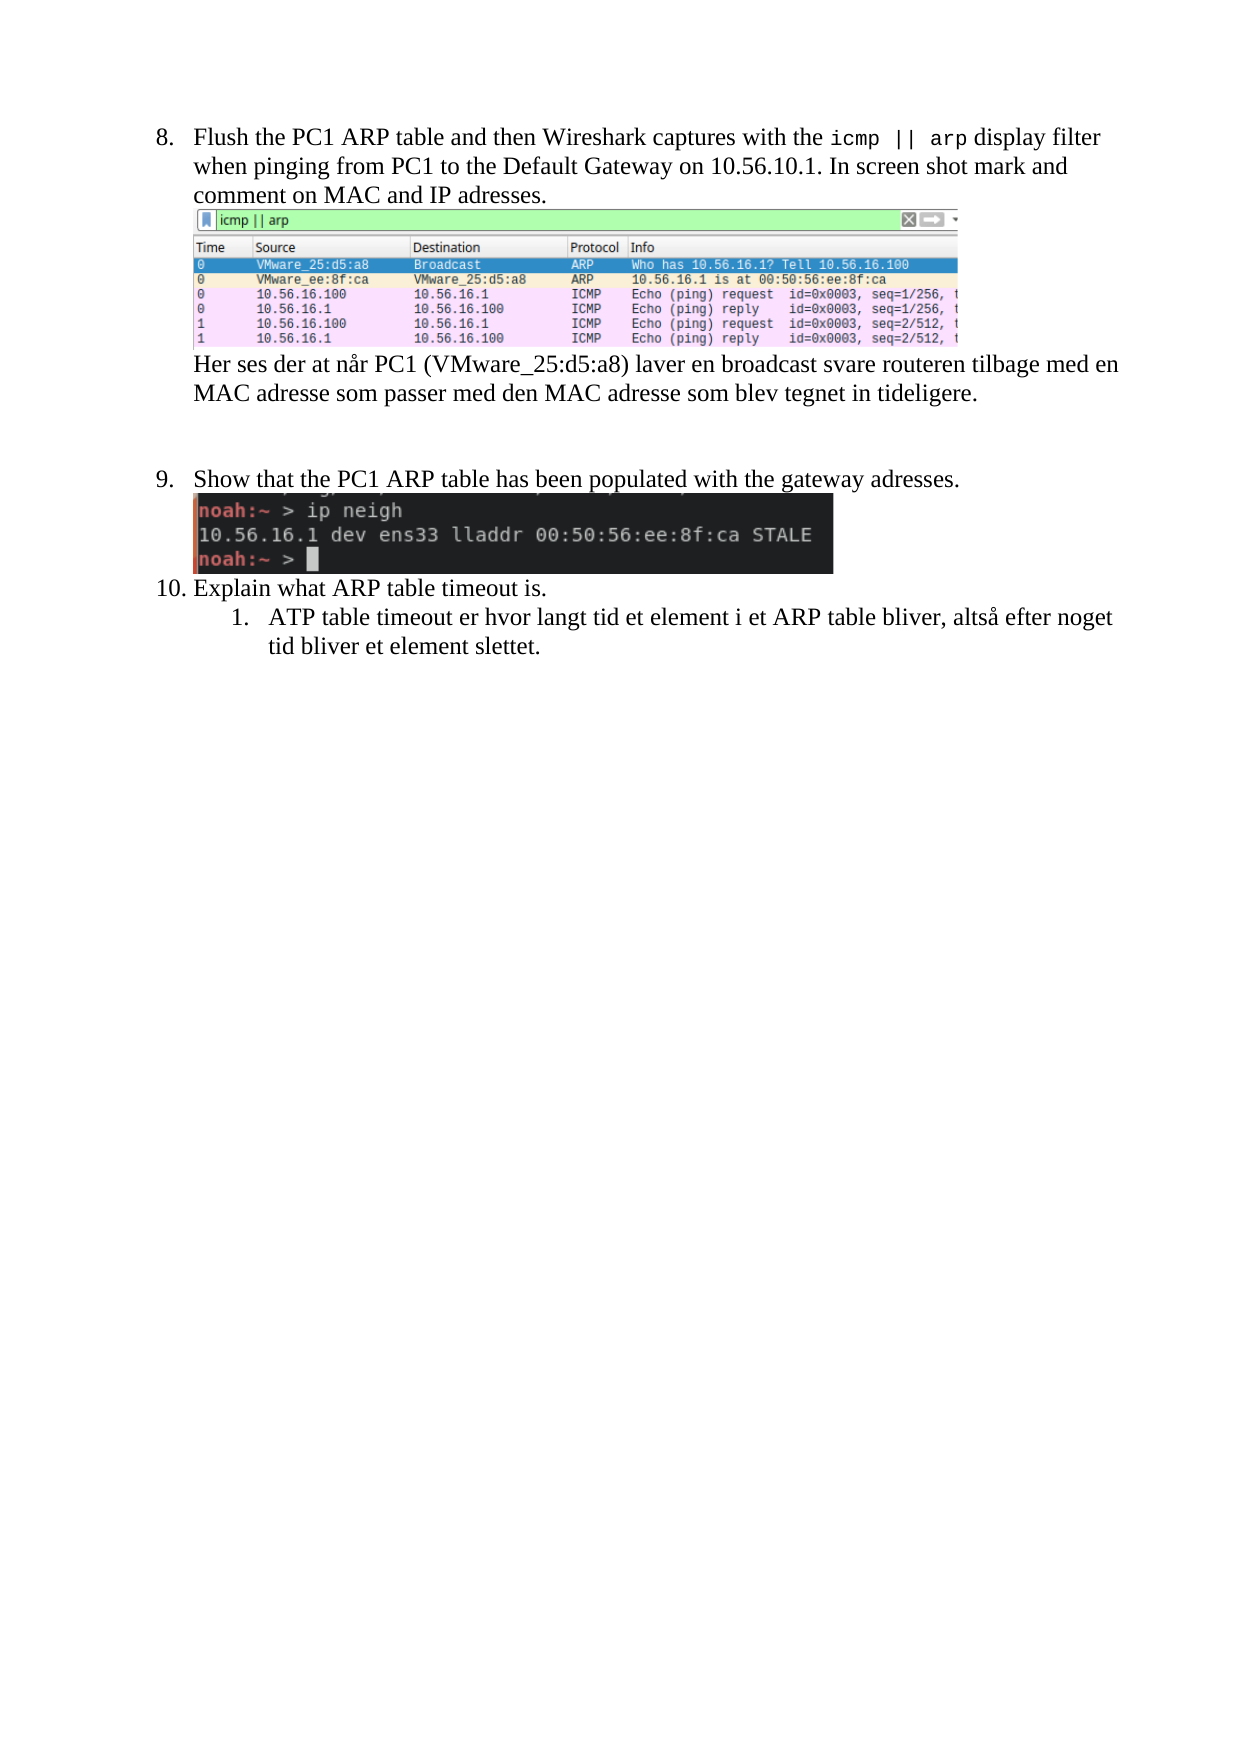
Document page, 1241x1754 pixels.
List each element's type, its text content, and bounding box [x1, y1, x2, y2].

picture [193, 208, 958, 350]
list Show that the PC1 ARP table has been populated with the gateway adresses. [156, 464, 1122, 573]
list Flush the PC1 ARP table and then Wireshark captures with the icmp || arp display filter when pinging from PC1 to the Default Gateway on 10.56.10.1. In screen shot mark and comment on MAC and IP adresses. Her ses der at når PC1 (VMware_25:d5:a8) laver en broadcast svare routeren tilbage med en MAC adresse som passer med den MAC adresse som blev tegnet in tideligere. [156, 122, 1122, 464]
picture [193, 493, 834, 574]
list ATP table timeout er hvor langt tid et element i et ARP table bliver, altså efter noget tid bliver et element slettet. [231, 602, 1122, 660]
list Explain what ARP table timeout is. [156, 573, 1122, 602]
